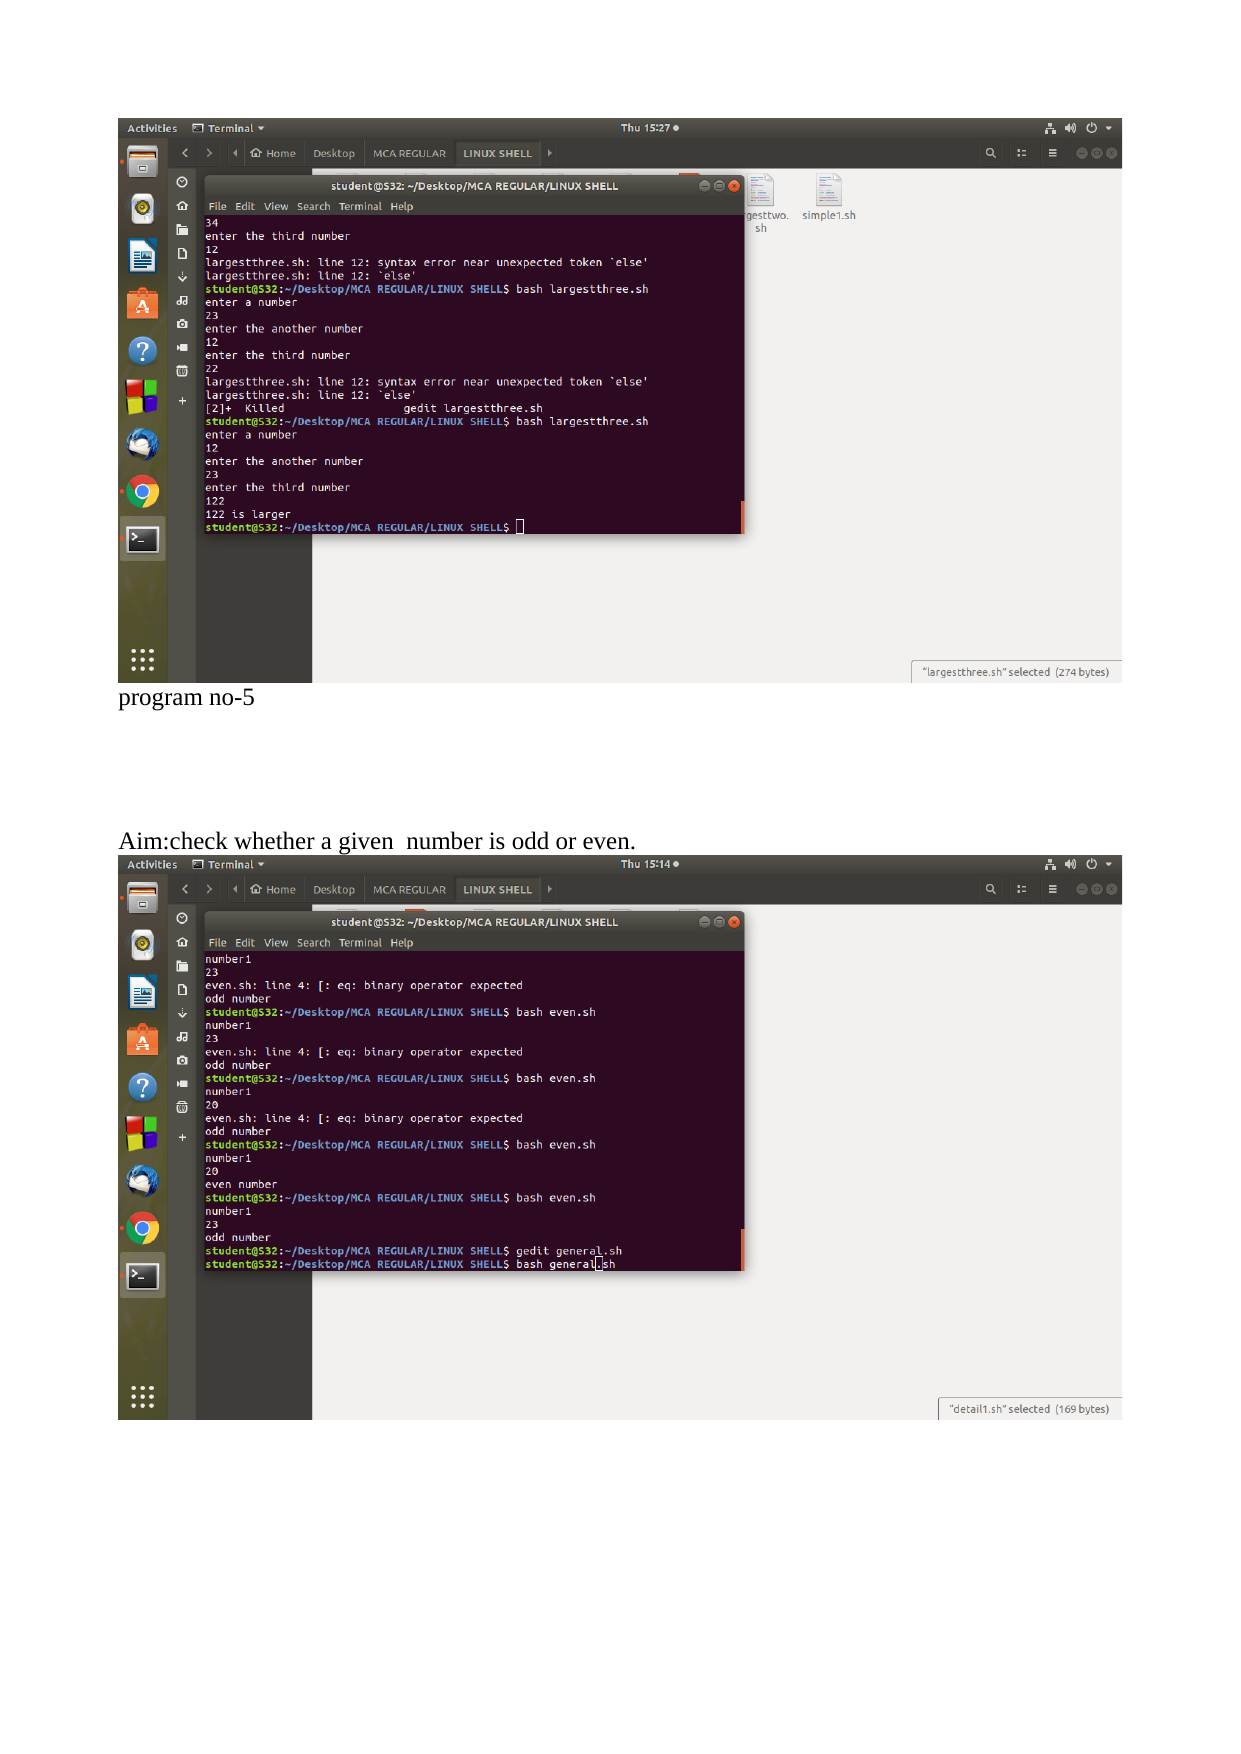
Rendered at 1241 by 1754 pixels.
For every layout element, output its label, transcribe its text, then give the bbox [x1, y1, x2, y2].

text program no-5 [118, 683, 1122, 711]
picture [118, 855, 1123, 1420]
text Aim:check whether a given number is odd or even. [118, 826, 1122, 855]
picture [118, 118, 1123, 683]
